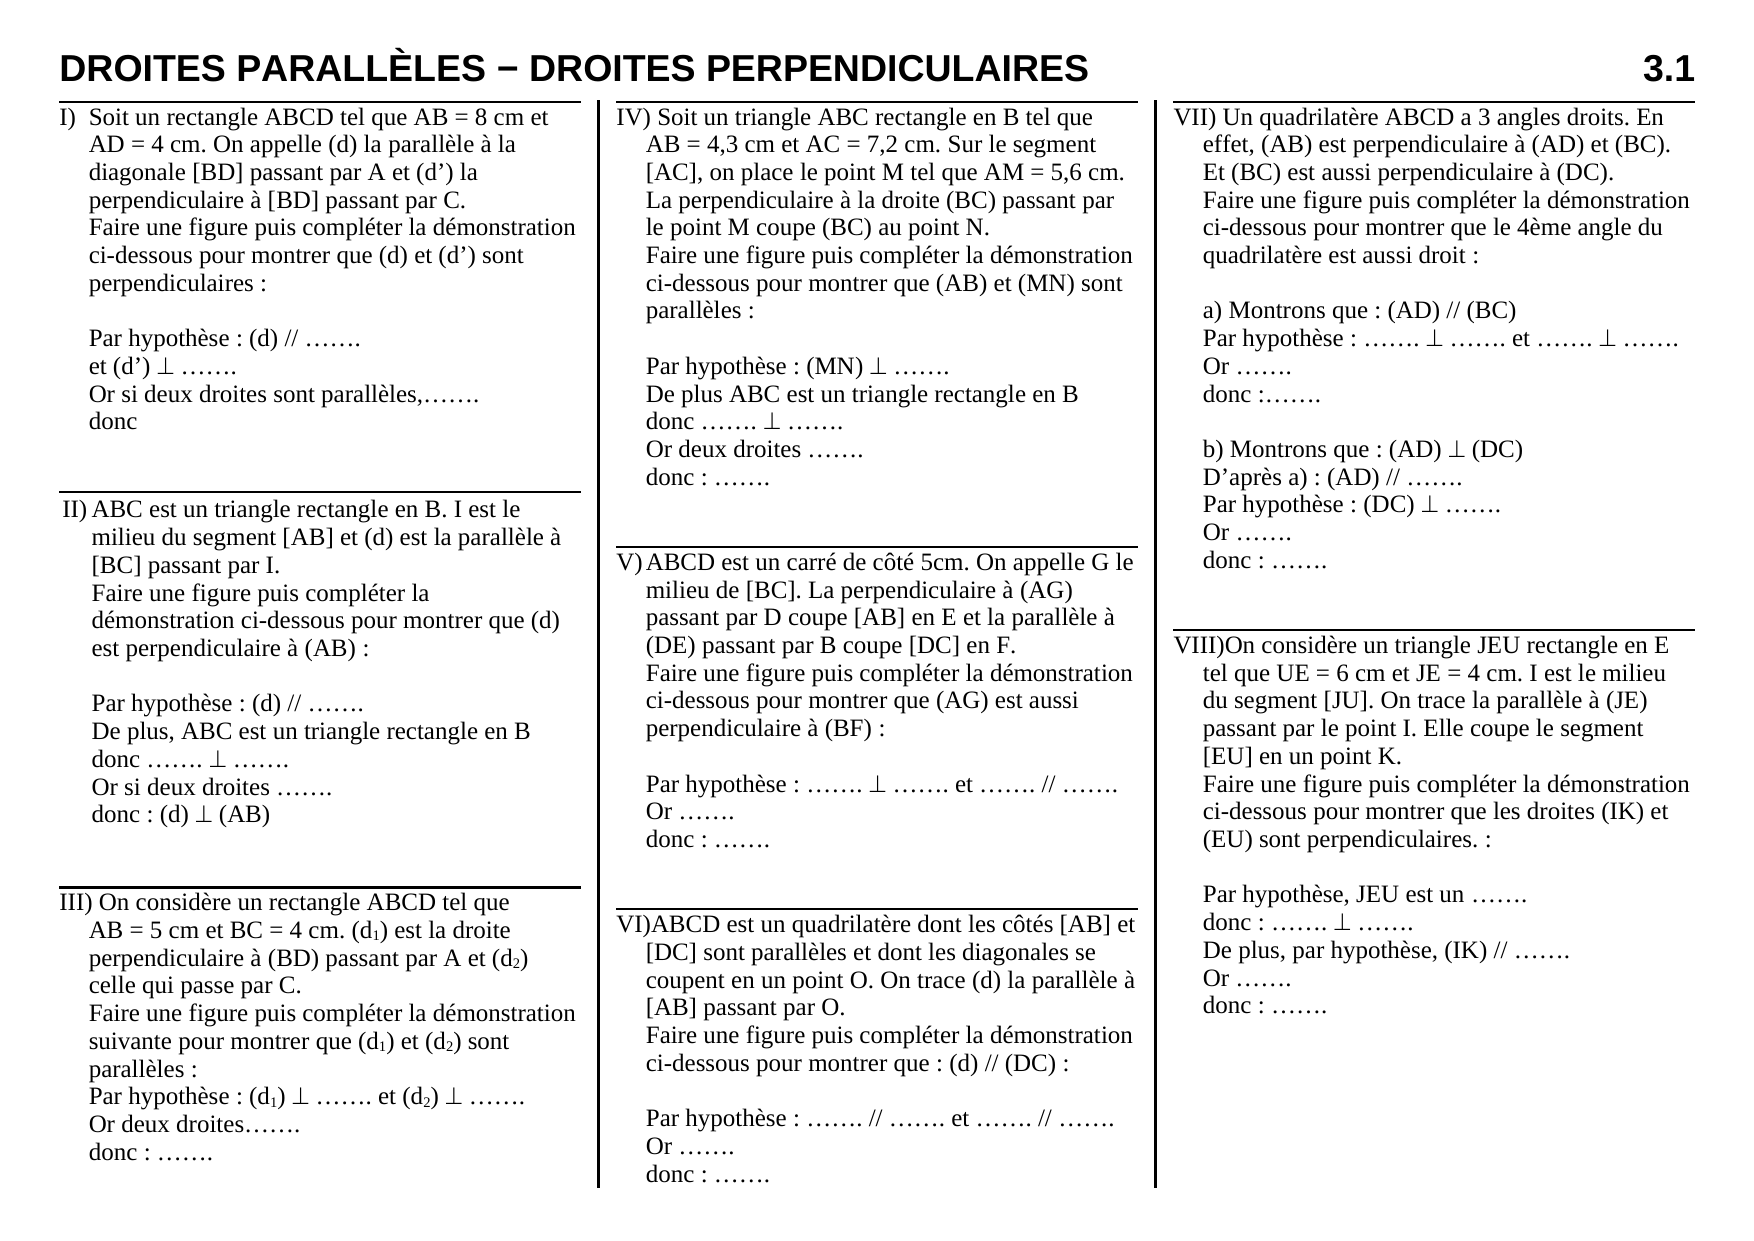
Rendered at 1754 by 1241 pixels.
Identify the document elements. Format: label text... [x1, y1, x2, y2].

list ABCD est un quadrilatère dont les côtés [AB] et [DC] sont parallèles et dont les diagonales se coupent en un point O. On trace (d) la parallèle à [AB] passant par O. Faire une figure puis compléter la démonstration ci-dessous pour montrer que : (d) // (DC) : Par hypothèse : ……. // ……. et ……. // ……. Or ……. donc : ……. [616, 910, 1138, 1187]
list ABCD est un carré de côté 5cm. On appelle G le milieu de [BC]. La perpendiculaire à (AG) passant par D coupe [AB] en E et la parallèle à (DE) passant par B coupe [DC] en F. Faire une figure puis compléter la démonstration ci-dessous pour montrer que (AG) est aussi perpendiculaire à (BF) : Par hypothèse : ……. ⊥ ……. et ……. // ……. Or ……. donc : ……. [616, 548, 1138, 853]
list Soit un rectangle ABCD tel que AB = 8 cm et AD = 4 cm. On appelle (d) la parallèle à la diagonale [BD] passant par A et (d’) la perpendiculaire à [BD] passant par C. Faire une figure puis compléter la démonstration ci-dessous pour montrer que (d) et (d’) sont perpendiculaires : Par hypothèse : (d) // ……. et (d’) ⊥ ……. Or si deux droites sont parallèles,……. donc [59, 103, 581, 435]
list On considère un triangle JEU rectangle en E tel que UE = 6 cm et JE = 4 cm. I est le milieu du segment [JU]. On trace la parallèle à (JE) passant par le point I. Elle coupe le segment [EU] en un point K. Faire une figure puis compléter la démonstration ci-dessous pour montrer que les droites (IK) et (EU) sont perpendiculaires. : Par hypothèse, JEU est un ……. donc : ……. ⊥ ……. De plus, par hypothèse, (IK) // ……. Or ……. donc : ……. [1173, 631, 1695, 1019]
list ABC est un triangle rectangle en B. I est le milieu du segment [AB] et (d) est la parallèle à [BC] passant par I. Faire une figure puis compléter la démonstration ci-dessous pour montrer que (d) est perpendiculaire à (AB) : Par hypothèse : (d) // ……. De plus, ABC est un triangle rectangle en B donc ……. ⊥ ……. Or si deux droites ……. donc : (d) ⊥ (AB) [59, 493, 581, 831]
list Soit un triangle ABC rectangle en B tel que AB = 4,3 cm et AC = 7,2 cm. Sur le segment [AC], on place le point M tel que AM = 5,6 cm. La perpendiculaire à la droite (BC) passant par le point M coupe (BC) au point N. Faire une figure puis compléter la démonstration ci-dessous pour montrer que (AB) et (MN) sont parallèles : Par hypothèse : (MN) ⊥ ……. De plus ABC est un triangle rectangle en B donc ……. ⊥ ……. Or deux droites ……. donc : ……. [616, 103, 1138, 491]
list On considère un rectangle ABCD tel que AB = 5 cm et BC = 4 cm. (d1) est la droite perpendiculaire à (BD) passant par A et (d2) celle qui passe par C. Faire une figure puis compléter la démonstration suivante pour montrer que (d1) et (d2) sont parallèles : Par hypothèse : (d1) ⊥ ……. et (d2) ⊥ ……. Or deux droites……. donc : ……. [59, 889, 581, 1166]
text Droites parallèles − droites perpendiculaires 3.1 [59, 47, 1695, 89]
list Un quadrilatère ABCD a 3 angles droits. En effet, (AB) est perpendiculaire à (AD) et (BC). Et (BC) est aussi perpendiculaire à (DC). Faire une figure puis compléter la démonstration ci-dessous pour montrer que le 4ème angle du quadrilatère est aussi droit : a) Montrons que : (AD) // (BC) Par hypothèse : ……. ⊥ ……. et ……. ⊥ ……. Or ……. donc :……. b) Montrons que : (AD) ⊥ (DC) D’après a) : (AD) // ……. Par hypothèse : (DC) ⊥ ……. Or ……. donc : ……. [1173, 103, 1695, 574]
